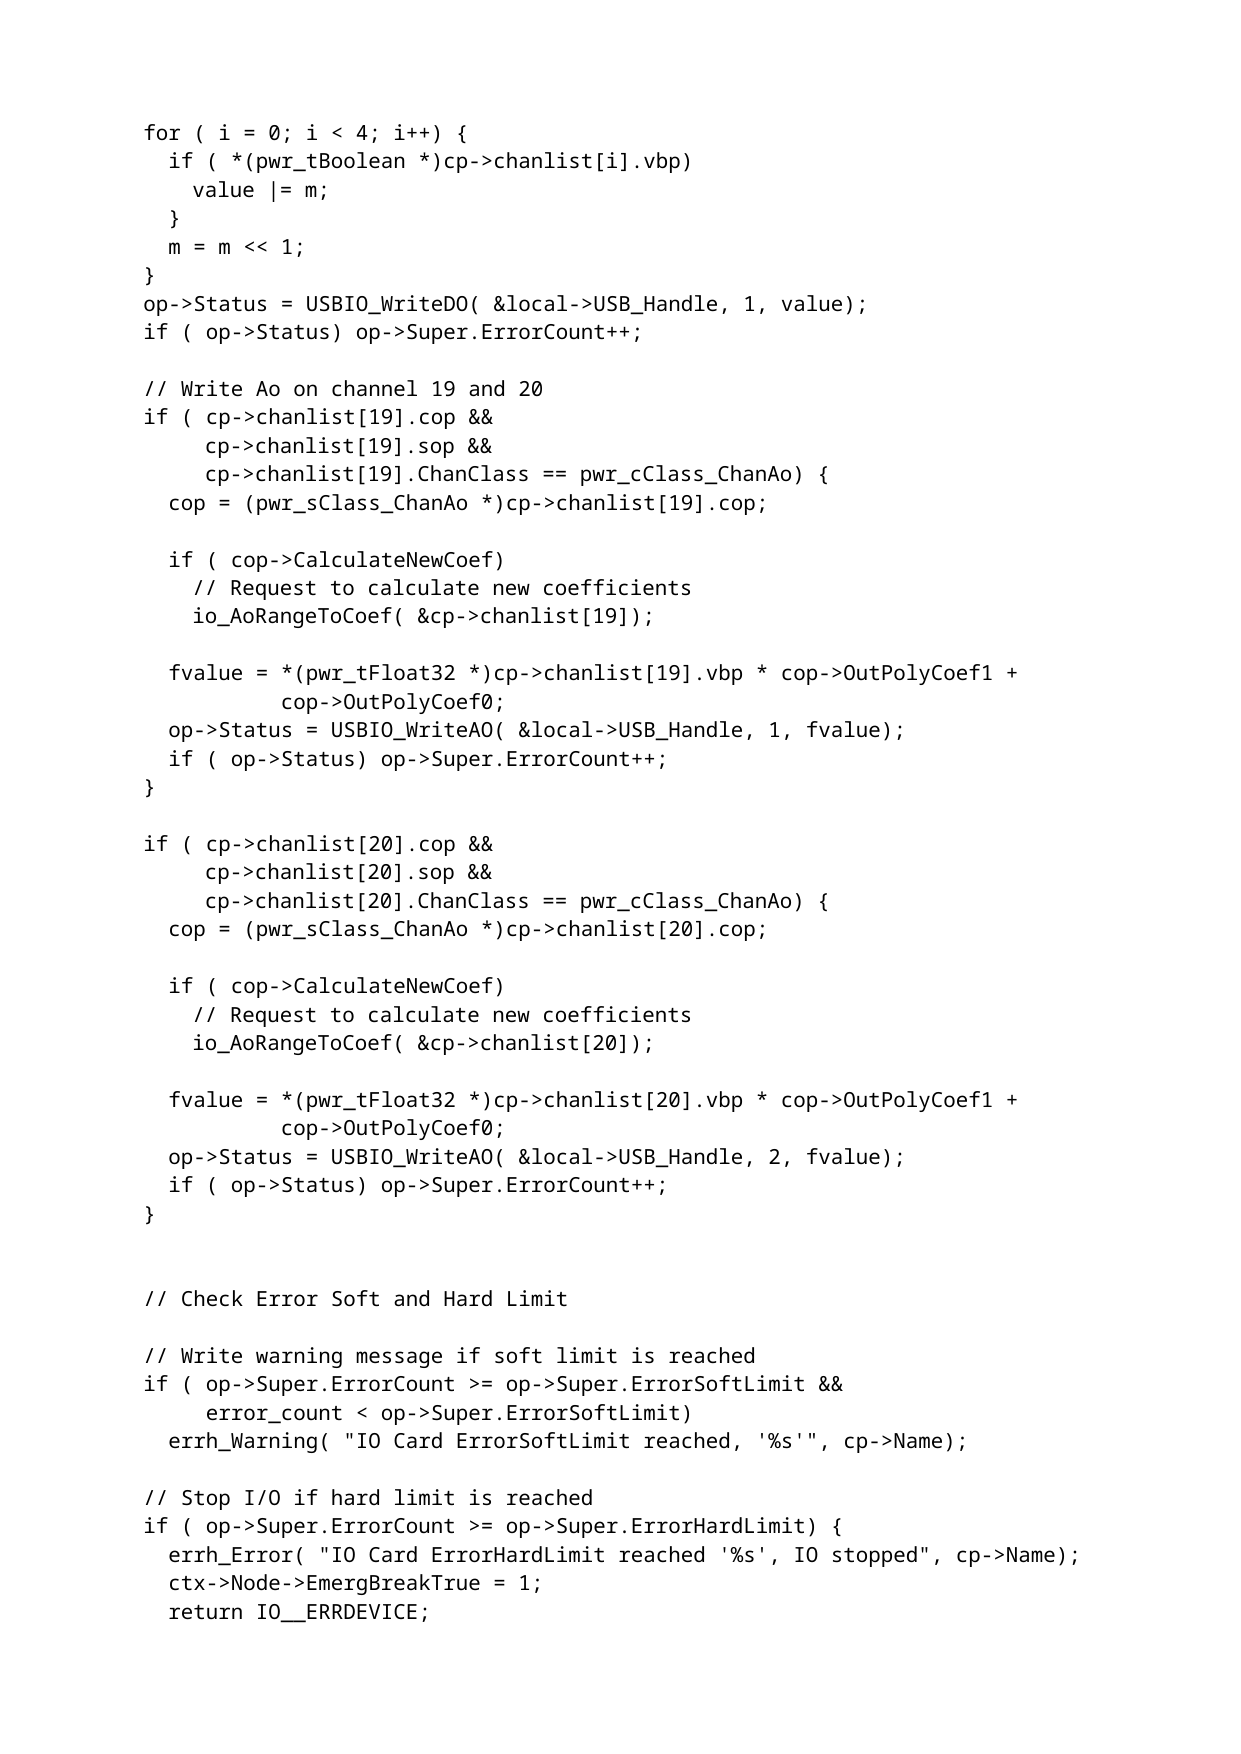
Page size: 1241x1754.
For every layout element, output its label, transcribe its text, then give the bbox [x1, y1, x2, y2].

text if ( op->Super.ErrorCount >= op->Super.ErrorSoftLimit && [118, 1369, 1122, 1398]
text // Request to calculate new coefficients [118, 573, 1122, 602]
text fvalue = *(pwr_tFloat32 *)cp->chanlist[20].vbp * cop->OutPolyCoef1 + [118, 1085, 1122, 1113]
text cop->OutPolyCoef0; [118, 1113, 1122, 1142]
text // Check Error Soft and Hard Limit [118, 1284, 1122, 1312]
text return IO__ERRDEVICE; [118, 1597, 1122, 1625]
text if ( op->Super.ErrorCount >= op->Super.ErrorHardLimit) { [118, 1512, 1122, 1540]
text errh_Warning( "IO Card ErrorSoftLimit reached, '%s'", cp->Name); [118, 1426, 1122, 1455]
text cop = (pwr_sClass_ChanAo *)cp->chanlist[19].cop; [118, 488, 1122, 516]
text op->Status = USBIO_WriteDO( &local->USB_Handle, 1, value); [118, 289, 1122, 317]
text op->Status = USBIO_WriteAO( &local->USB_Handle, 1, fvalue); [118, 715, 1122, 744]
text if ( cp->chanlist[19].cop && [118, 402, 1122, 431]
text op->Status = USBIO_WriteAO( &local->USB_Handle, 2, fvalue); [118, 1142, 1122, 1170]
text error_count < op->Super.ErrorSoftLimit) [118, 1398, 1122, 1426]
text } [118, 1199, 1122, 1227]
text if ( op->Status) op->Super.ErrorCount++; [118, 744, 1122, 772]
text cop = (pwr_sClass_ChanAo *)cp->chanlist[20].cop; [118, 914, 1122, 943]
text for ( i = 0; i < 4; i++) { [118, 118, 1122, 147]
text cop->OutPolyCoef0; [118, 687, 1122, 715]
text cp->chanlist[20].ChanClass == pwr_cClass_ChanAo) { [118, 886, 1122, 914]
text } [118, 203, 1122, 232]
text if ( *(pwr_tBoolean *)cp->chanlist[i].vbp) [118, 147, 1122, 175]
text // Write Ao on channel 19 and 20 [118, 374, 1122, 402]
text io_AoRangeToCoef( &cp->chanlist[20]); [118, 1028, 1122, 1057]
text cp->chanlist[19].ChanClass == pwr_cClass_ChanAo) { [118, 459, 1122, 488]
text io_AoRangeToCoef( &cp->chanlist[19]); [118, 602, 1122, 630]
text m = m << 1; [118, 232, 1122, 260]
text if ( op->Status) op->Super.ErrorCount++; [118, 1170, 1122, 1199]
text if ( op->Status) op->Super.ErrorCount++; [118, 317, 1122, 346]
text cp->chanlist[19].sop && [118, 431, 1122, 459]
text fvalue = *(pwr_tFloat32 *)cp->chanlist[19].vbp * cop->OutPolyCoef1 + [118, 658, 1122, 687]
text errh_Error( "IO Card ErrorHardLimit reached '%s', IO stopped", cp->Name); [118, 1540, 1122, 1568]
text // Stop I/O if hard limit is reached [118, 1483, 1122, 1512]
text } [118, 260, 1122, 289]
text value |= m; [118, 175, 1122, 203]
text ctx->Node->EmergBreakTrue = 1; [118, 1568, 1122, 1597]
text // Write warning message if soft limit is reached [118, 1341, 1122, 1369]
text cp->chanlist[20].sop && [118, 857, 1122, 886]
text if ( cop->CalculateNewCoef) [118, 971, 1122, 1000]
text // Request to calculate new coefficients [118, 1000, 1122, 1028]
text if ( cop->CalculateNewCoef) [118, 545, 1122, 573]
text if ( cp->chanlist[20].cop && [118, 829, 1122, 857]
text } [118, 772, 1122, 801]
